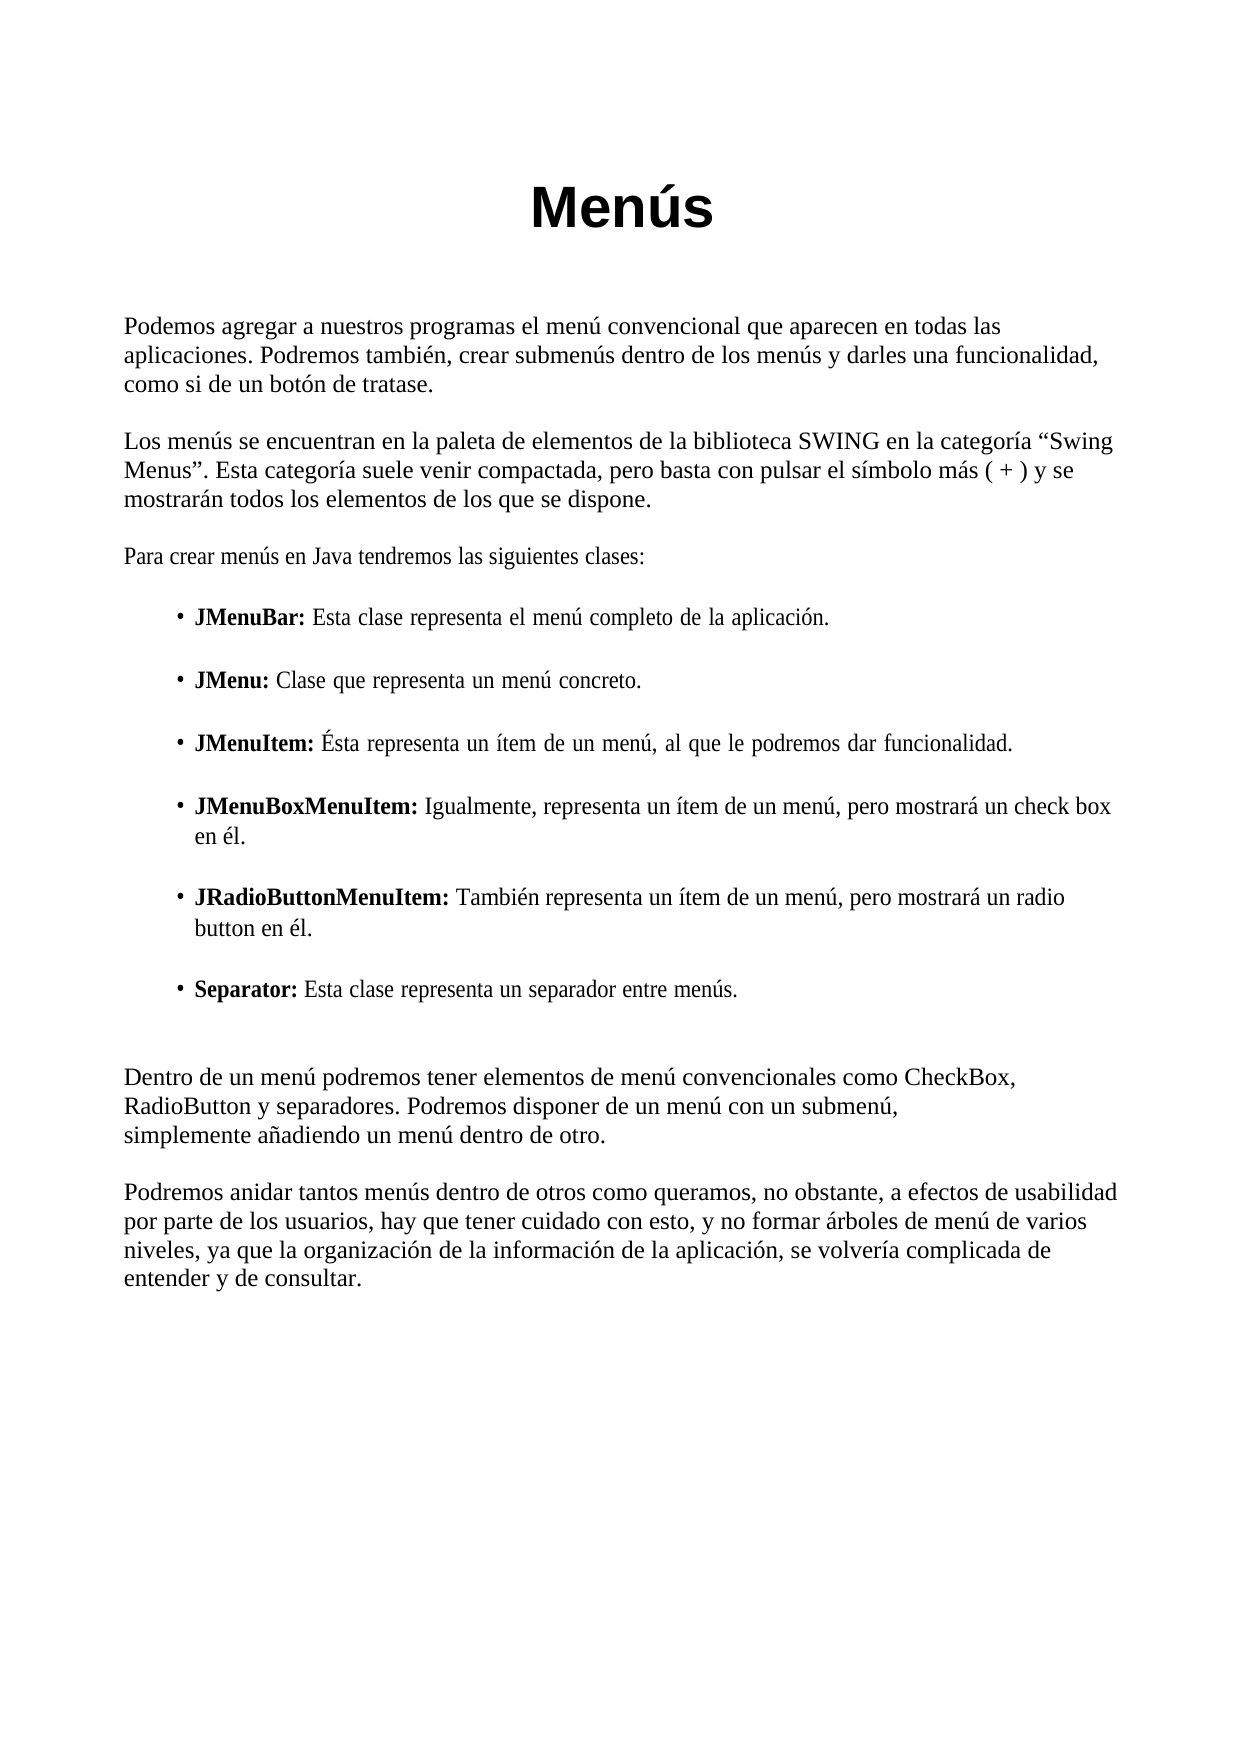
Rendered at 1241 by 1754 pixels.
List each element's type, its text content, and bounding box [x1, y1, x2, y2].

list JMenuItem: Ésta representa un ítem de un menú, al que le podremos dar funcionalidad. [176, 724, 1122, 759]
text Los menús se encuentran en la paleta de elementos de la biblioteca SWING en la categoría “Swing Menus”. Esta categoría suele venir compactada, pero basta con pulsar el símbolo más ( + ) y se mostrarán todos los elementos de los que se dispone. [123, 426, 1122, 513]
text Podemos agregar a nuestros programas el menú convencional que aparecen en todas las aplicaciones. Podremos también, crear submenús dentro de los menús y darles una funcionalidad, como si de un botón de tratase. [123, 311, 1122, 398]
list JMenuBar: Esta clase representa el menú completo de la aplicación. [176, 599, 1122, 633]
text Podremos anidar tantos menús dentro de otros como queramos, no obstante, a efectos de usabilidad por parte de los usuarios, hay que tener cuidado con esto, y no formar árboles de menú de varios niveles, ya que la organización de la información de la aplicación, se volvería complicada de entender y de consultar. [123, 1177, 1122, 1292]
list Separator: Esta clase representa un separador entre menús. [176, 971, 1122, 1004]
list JMenu: Clase que representa un menú concreto. [176, 662, 1122, 696]
text Dentro de un menú podremos tener elementos de menú convencionales como CheckBox, RadioButton y separadores. Podremos disponer de un menú con un submenú, [123, 1062, 1122, 1120]
text Para crear menús en Java tendremos las siguientes clases: [123, 541, 1122, 570]
title Menús [123, 173, 1122, 240]
list JRadioButtonMenuItem: También representa un ítem de un menú, pero mostrará un radio button en él. [176, 879, 1122, 942]
list JMenuBoxMenuItem: Igualmente, representa un ítem de un menú, pero mostrará un check box en él. [176, 787, 1122, 850]
text simplemente añadiendo un menú dentro de otro. [123, 1120, 1122, 1148]
